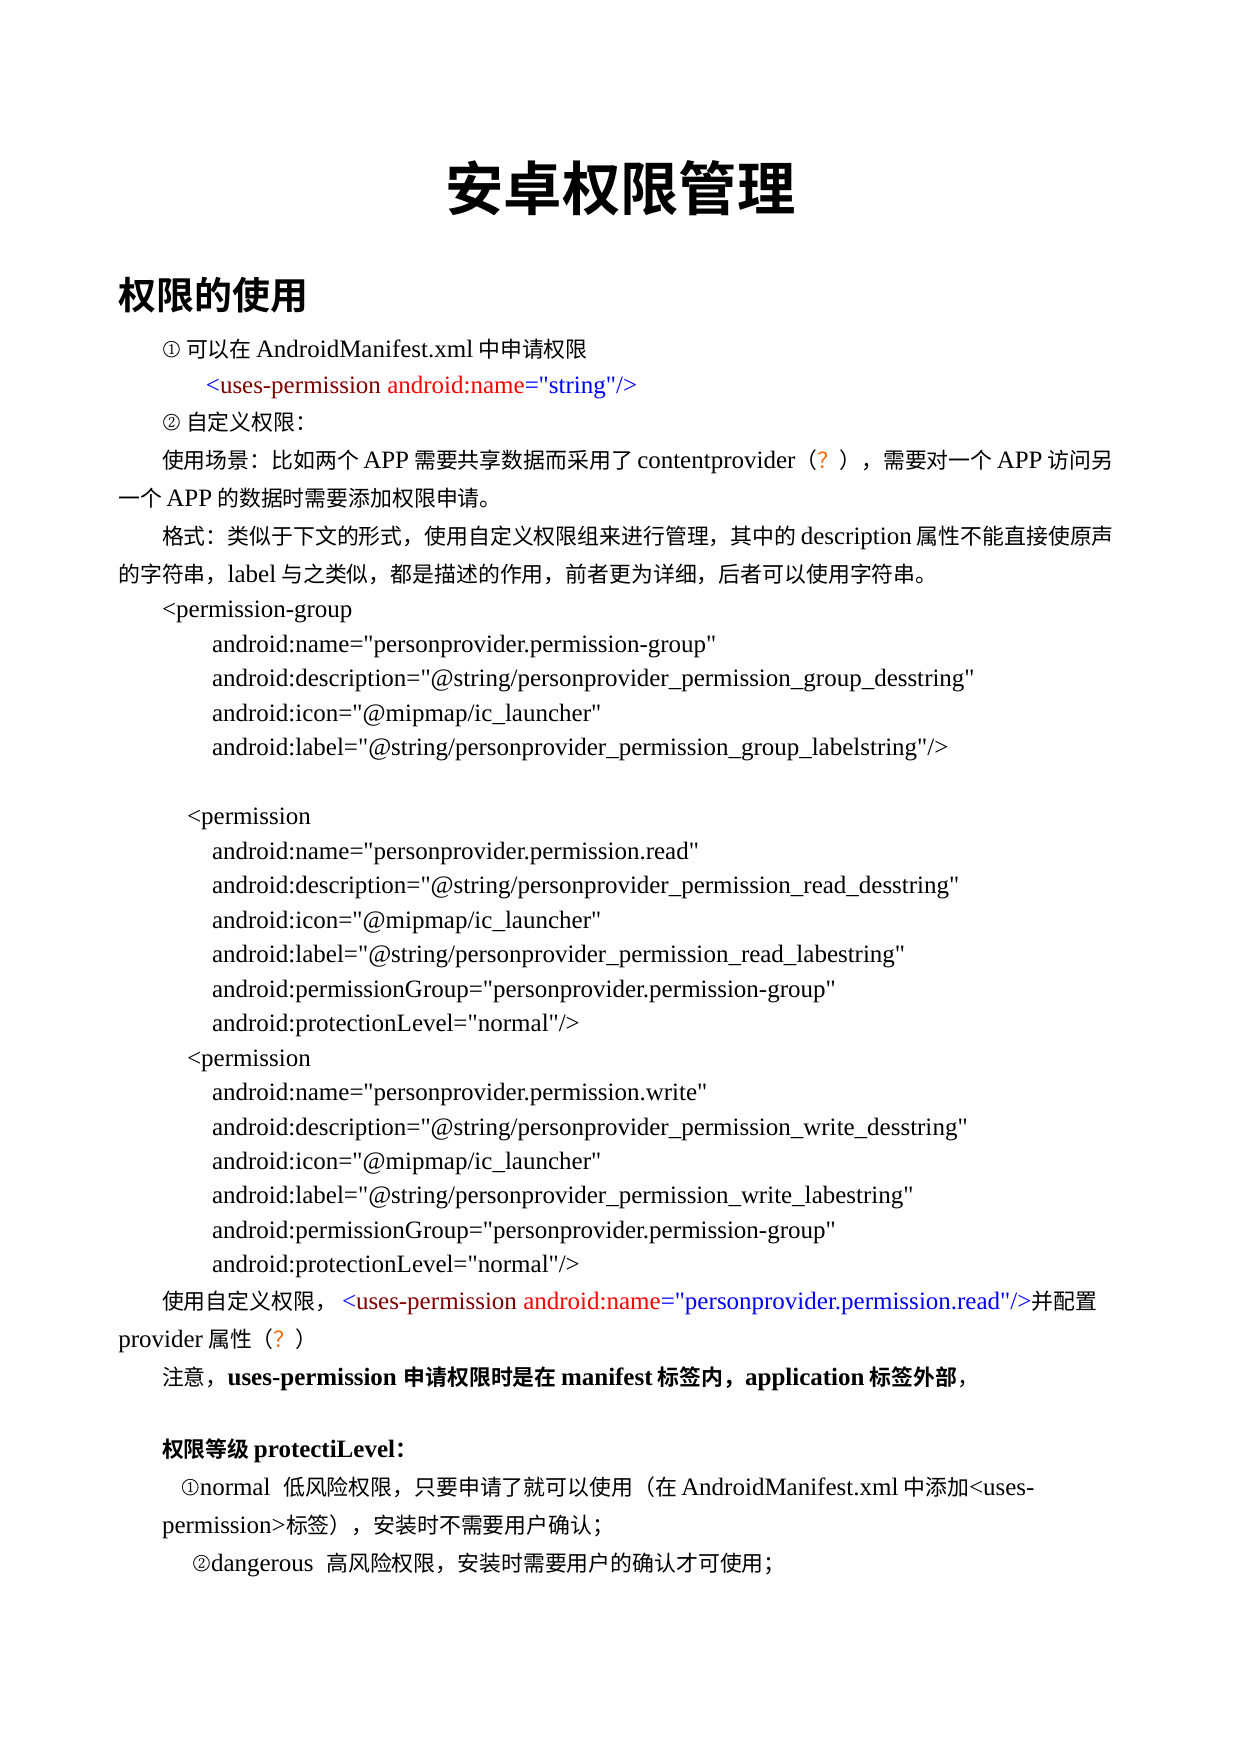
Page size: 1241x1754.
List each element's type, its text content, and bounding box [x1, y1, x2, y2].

text android:name="personprovider.permission.write" [118, 1077, 1122, 1106]
text android:label="@string/personprovider_permission_read_labestring" [118, 939, 1122, 968]
text <permission-group [118, 594, 1122, 623]
text android:description="@string/personprovider_permission_group_desstring" [118, 663, 1122, 692]
text android:icon="@mipmap/ic_launcher" [118, 1146, 1122, 1175]
text android:name="personprovider.permission-group" [118, 629, 1122, 658]
title 安卓权限管理 [118, 143, 1122, 228]
text android:permissionGroup="personprovider.permission-group" [118, 974, 1122, 1002]
text android:permissionGroup="personprovider.permission-group" [118, 1215, 1122, 1244]
text android:icon="@mipmap/ic_launcher" [118, 698, 1122, 727]
text 格式：类似于下文的形式，使用自定义权限组来进行管理，其中的description属性不能直接使原声的字符串，label与之类似，都是描述的作用，前者更为详细，后者可以使用字符串。 [118, 519, 1122, 588]
list ②dangerous 高风险权限，安装时需要用户的确认才可使用； [162, 1546, 1122, 1578]
text android:icon="@mipmap/ic_launcher" [118, 905, 1122, 933]
text ①可以在AndroidManifest.xml中申请权限 [118, 332, 1122, 364]
text android:protectionLevel="normal"/> [118, 1249, 1122, 1278]
text 使用自定义权限， <uses-permission android:name="personprovider.permission.read"/>并配置provider属性（？） [118, 1284, 1122, 1354]
text android:label="@string/personprovider_permission_write_labestring" [118, 1181, 1122, 1209]
text 注意，uses-permission 申请权限时是在manifest标签内，application标签外部， [118, 1360, 1122, 1392]
text <uses-permission android:name="string"/> [118, 370, 1122, 399]
text android:label="@string/personprovider_permission_group_labelstring"/> [118, 732, 1122, 761]
text ①normal 低风险权限，只要申请了就可以使用（在AndroidManifest.xml中添加<uses- permission>标签），安装时不需要用户确认； [118, 1470, 1122, 1540]
subtitle 权限的使用 [118, 265, 1122, 320]
text android:protectionLevel="normal"/> [118, 1008, 1122, 1037]
text android:name="personprovider.permission.read" [118, 836, 1122, 864]
text 权限等级protectiLevel： [118, 1432, 1122, 1464]
text <permission [118, 801, 1122, 830]
text ②自定义权限： [118, 405, 1122, 437]
text android:description="@string/personprovider_permission_read_desstring" [118, 870, 1122, 899]
text 使用场景：比如两个APP需要共享数据而采用了contentprovider（？），需要对一个APP访问另一个APP的数据时需要添加权限申请。 [118, 443, 1122, 512]
text <permission [118, 1043, 1122, 1071]
text android:description="@string/personprovider_permission_write_desstring" [118, 1112, 1122, 1140]
